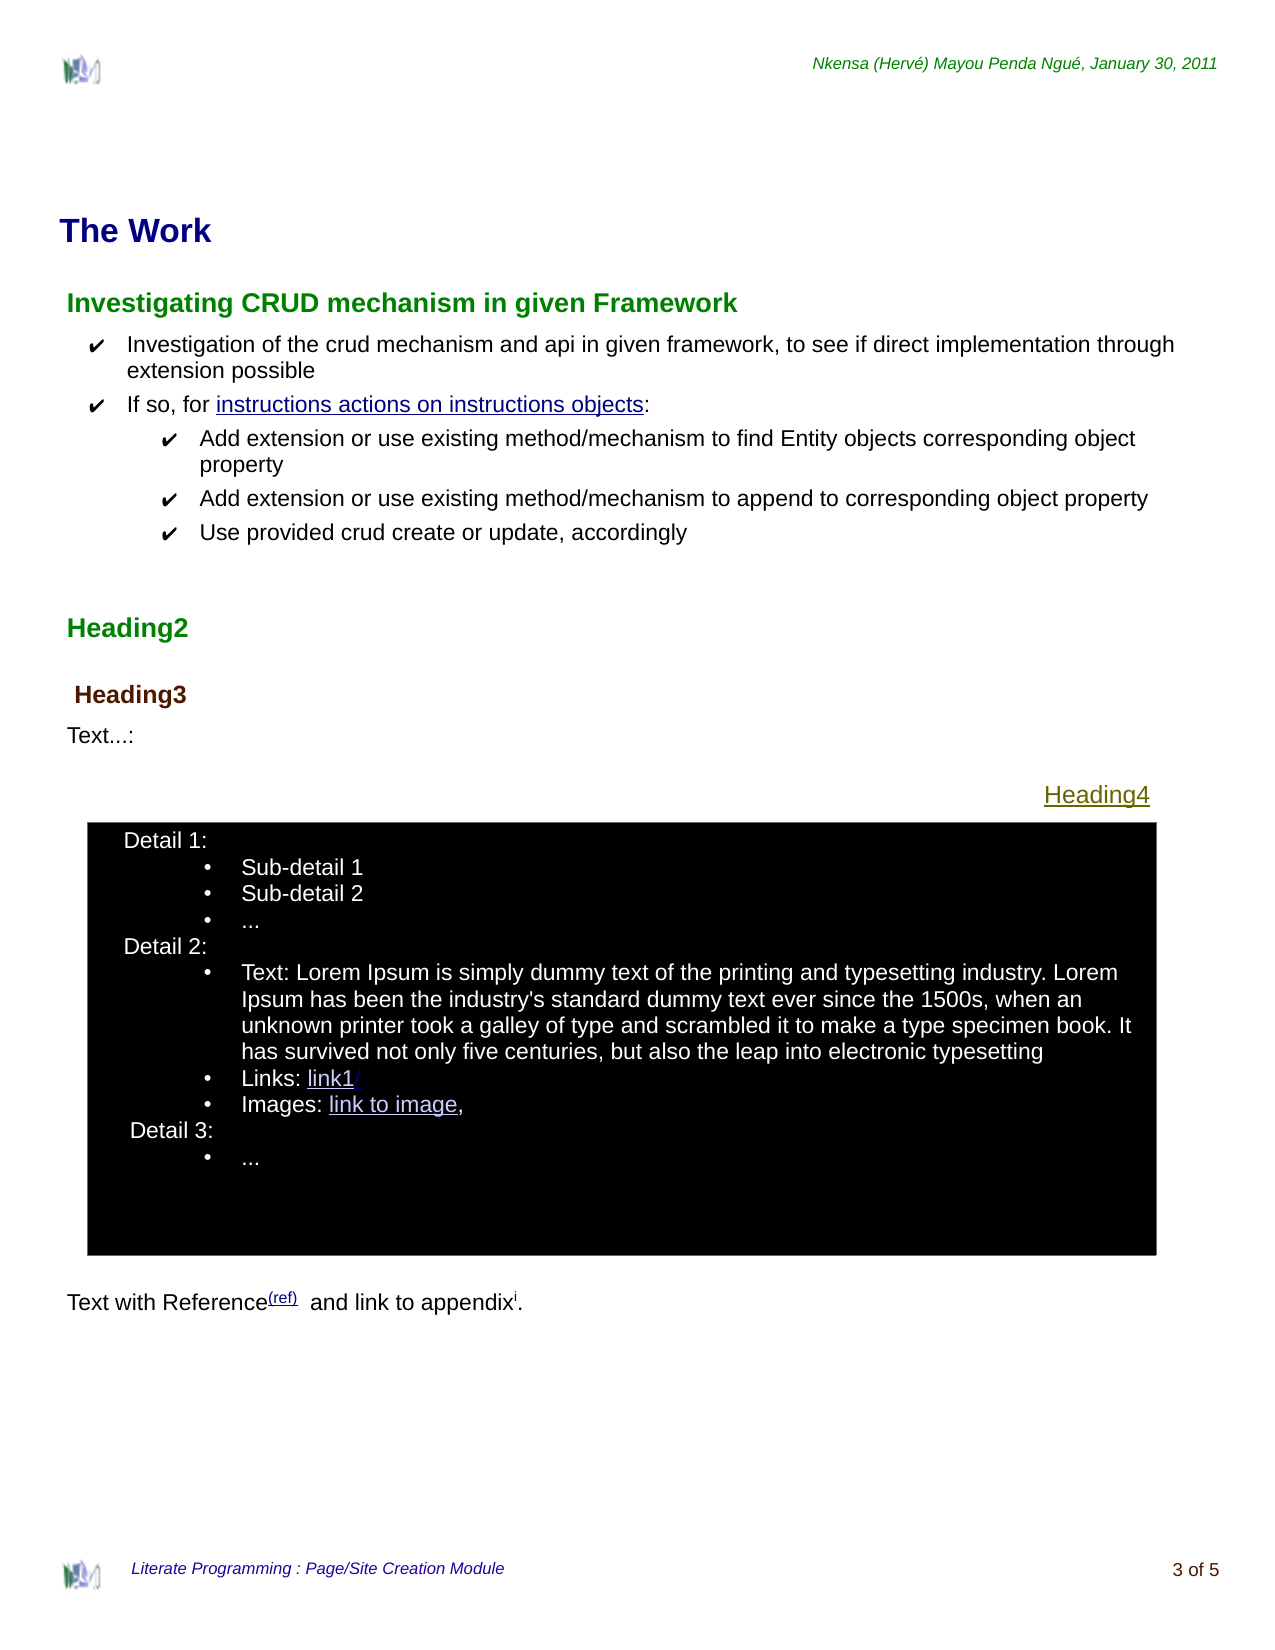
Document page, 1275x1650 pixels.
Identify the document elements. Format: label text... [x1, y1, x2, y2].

subtitle Heading3 [74, 681, 1225, 709]
picture [61, 1555, 104, 1598]
list Use provided crud create or update, accordingly [162, 519, 1225, 545]
subtitle The Work [59, 211, 1225, 250]
list If so, for instructions actions on instructions objects: [89, 391, 1225, 417]
subtitle Heading4 [7, 781, 1150, 809]
subtitle Heading2 [67, 612, 1225, 643]
picture [61, 51, 104, 93]
list Add extension or use existing method/mechanism to find Entity objects corresponding object property [162, 425, 1225, 478]
subtitle Investigating CRUD mechanism in given Framework [67, 287, 1225, 318]
list Investigation of the crud mechanism and api in given framework, to see if direct implementation through extension possible [89, 331, 1225, 384]
text Text...: [67, 722, 1225, 748]
text Text with Reference(ref) and link to appendix. [67, 1289, 1225, 1315]
list Add extension or use existing method/mechanism to append to corresponding object property [162, 485, 1225, 512]
table_header Detail 1: Sub-detail 1 Sub-detail 2 ... Detail 2: Text: Lorem Ipsum is simply dummy text of the printing and typesetting industry. Lorem Ipsum has been the industry's standard dummy text ever since the 1500s, when an unknown printer took a galley of type and scrambled it to make a type specimen book. It has survived not only five centuries, but also the leap into electronic typesetting Links: link1/ Images: link to image, Detail 3: ... [88, 823, 1156, 1255]
